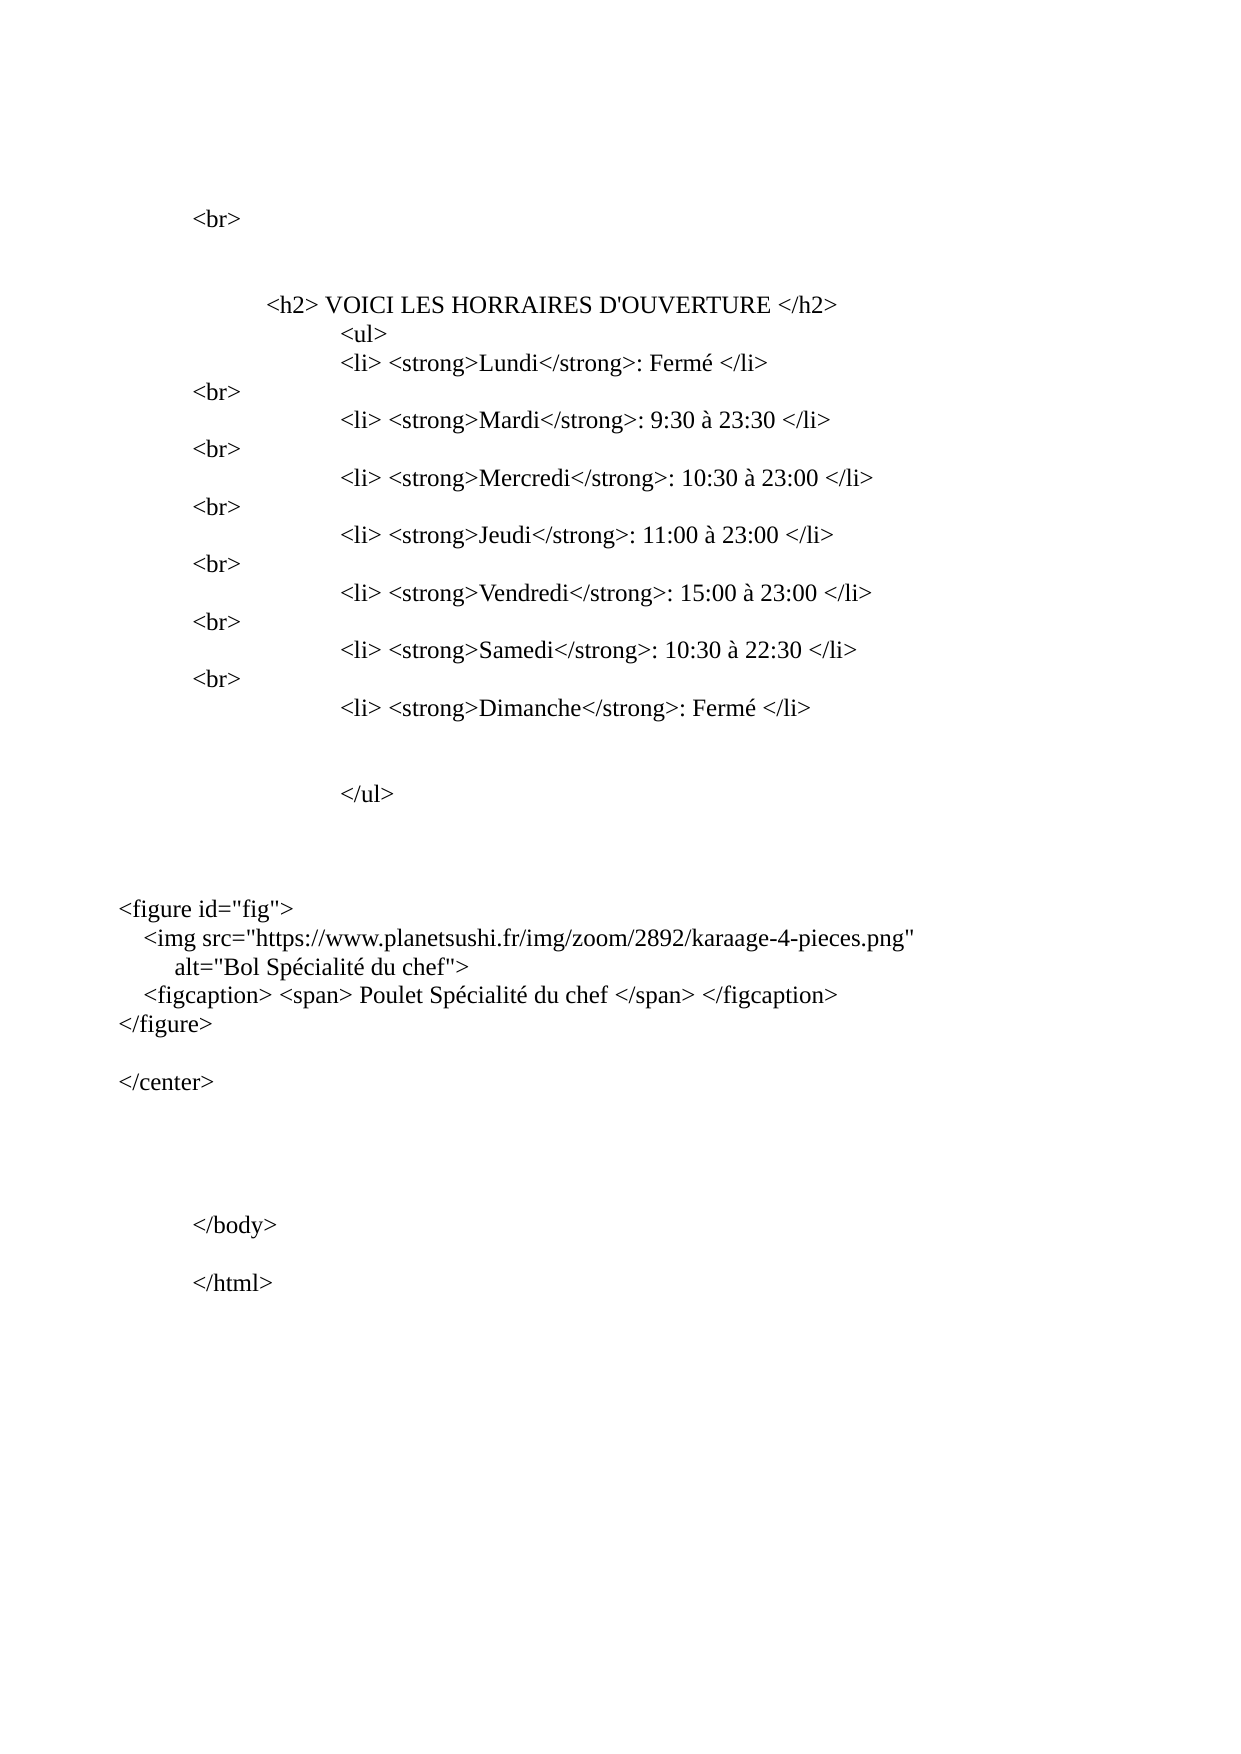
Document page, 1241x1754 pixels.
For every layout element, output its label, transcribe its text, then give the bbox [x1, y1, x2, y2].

text <br> [118, 377, 1122, 406]
text </figure> [118, 1009, 1122, 1038]
text <ul> [118, 319, 1122, 348]
text <br> [118, 204, 1122, 233]
text <figure id="fig"> [118, 894, 1122, 923]
text </ul> [118, 779, 1122, 808]
text <br> [118, 434, 1122, 463]
text <br> [118, 607, 1122, 636]
text </html> [118, 1268, 1122, 1297]
text <img src="https://www.planetsushi.fr/img/zoom/2892/karaage-4-pieces.png" [118, 923, 1122, 952]
text alt="Bol Spécialité du chef"> [118, 952, 1122, 981]
text <li> <strong>Jeudi</strong>: 11:00 à 23:00 </li> [118, 521, 1122, 549]
text <li> <strong>Mercredi</strong>: 10:30 à 23:00 </li> [118, 463, 1122, 492]
text <li> <strong>Samedi</strong>: 10:30 à 22:30 </li> [118, 636, 1122, 664]
text </center> [118, 1067, 1122, 1096]
text <li> <strong>Vendredi</strong>: 15:00 à 23:00 </li> [118, 578, 1122, 607]
text <figcaption> <span> Poulet Spécialité du chef </span> </figcaption> [118, 981, 1122, 1009]
text </body> [118, 1211, 1122, 1239]
text <li> <strong>Lundi</strong>: Fermé </li> [118, 348, 1122, 377]
text <br> [118, 492, 1122, 521]
text <li> <strong>Dimanche</strong>: Fermé </li> [118, 693, 1122, 722]
text <h2> VOICI LES HORRAIRES D'OUVERTURE </h2> [118, 291, 1122, 319]
text <br> [118, 549, 1122, 578]
text <br> [118, 664, 1122, 693]
text <li> <strong>Mardi</strong>: 9:30 à 23:30 </li> [118, 406, 1122, 434]
